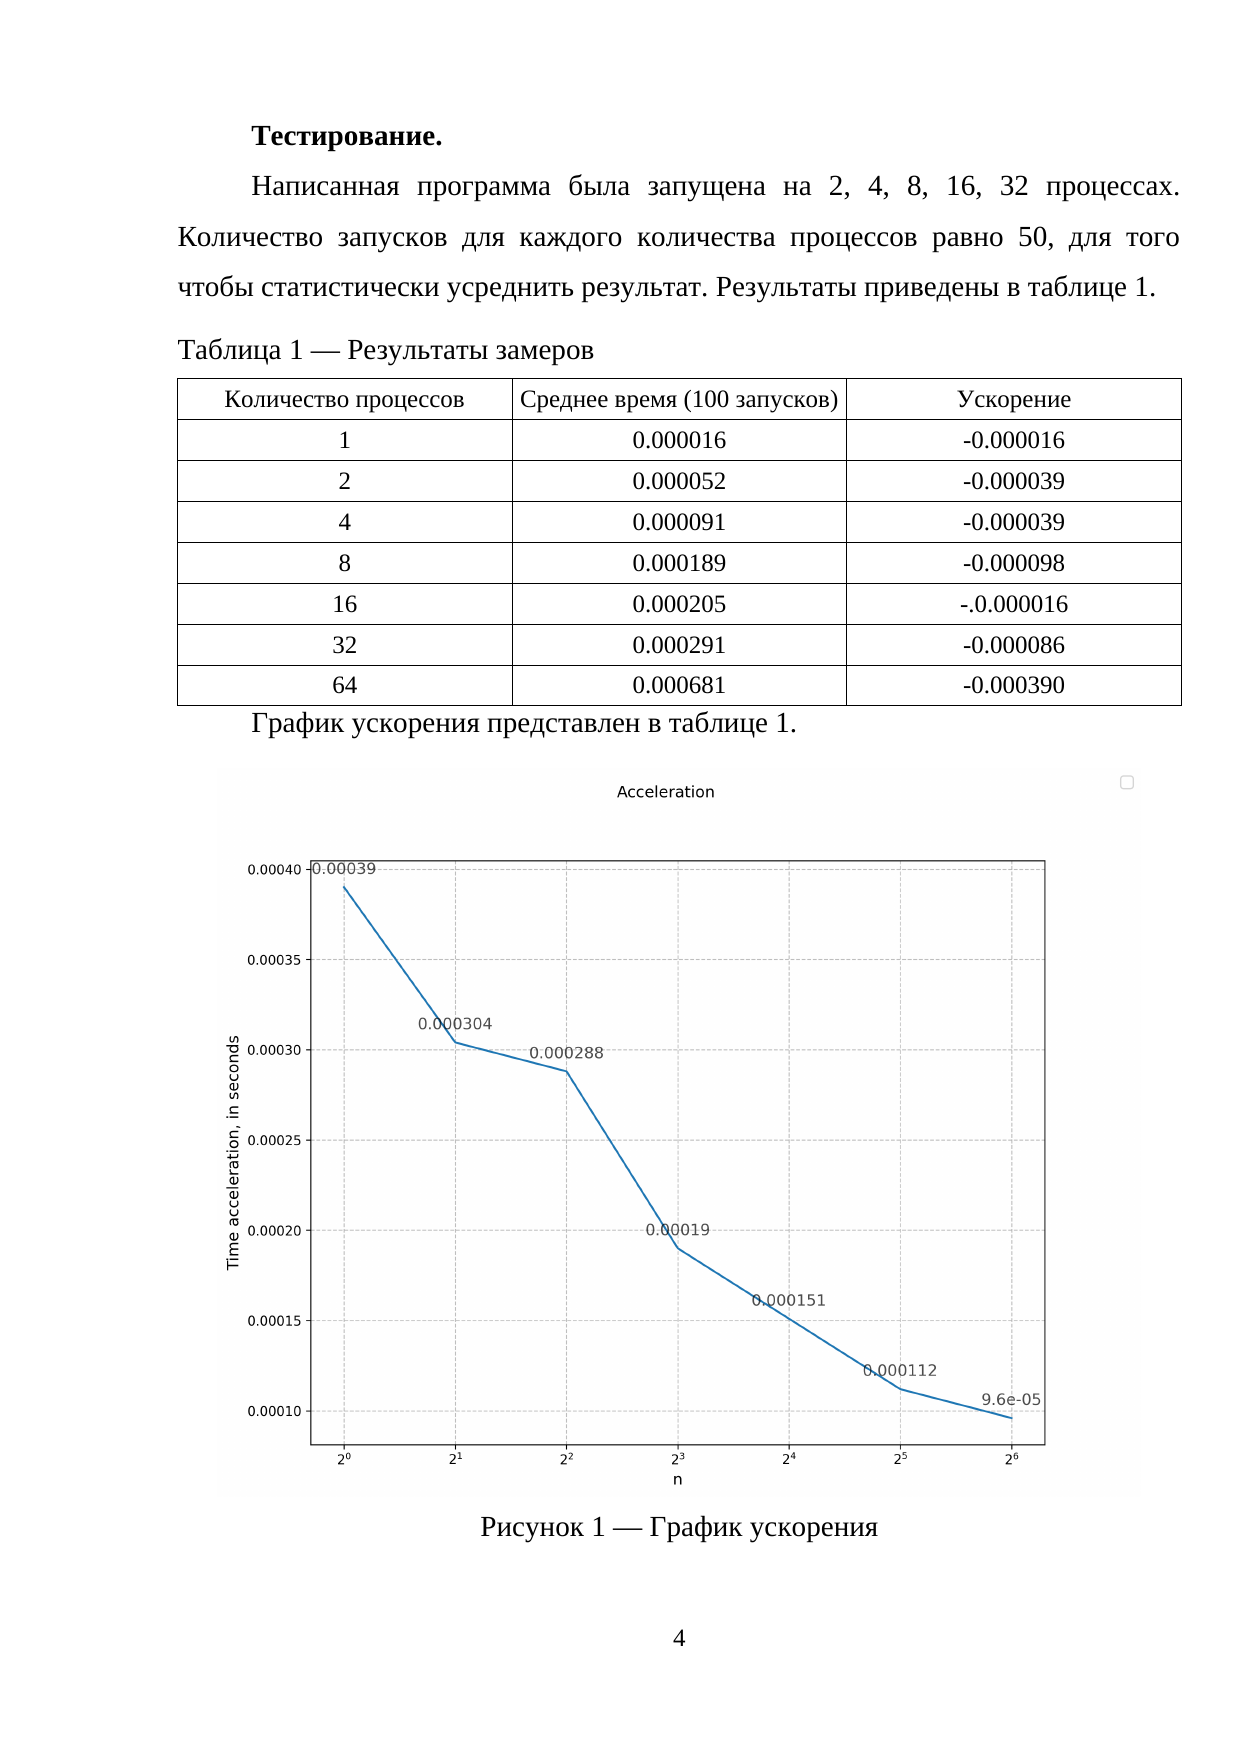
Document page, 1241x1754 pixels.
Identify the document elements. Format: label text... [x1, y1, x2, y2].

table_cell 0.000052 [513, 461, 846, 501]
table_cell -.0.000016 [847, 584, 1181, 623]
table_header Среднее время (100 запусков) [513, 379, 846, 419]
table_cell -0.000016 [847, 420, 1181, 460]
table_cell 1 [178, 420, 512, 460]
table_cell 0.000189 [513, 543, 846, 583]
table_cell -0.000086 [847, 625, 1181, 664]
table_cell -0.000390 [847, 666, 1181, 705]
table_cell 32 [178, 625, 512, 664]
table_cell 8 [178, 543, 512, 583]
table_cell 0.000681 [513, 666, 846, 705]
text Тестирование. [177, 118, 1181, 152]
text Написанная программа была запущена на 2, 4, 8, 16, 32 процессах. Количество запусков для каждого количества процессов равно 50, для того чтобы статистически усреднить результат. Результаты приведены в таблице 1. [177, 168, 1181, 303]
table_cell 2 [178, 461, 512, 501]
table_header Количество процессов [178, 379, 512, 419]
table_cell 64 [178, 666, 512, 705]
table_cell 0.000291 [513, 625, 846, 664]
table_cell 0.000205 [513, 584, 846, 623]
table_cell 16 [178, 584, 512, 623]
picture [217, 768, 1141, 1497]
table_header [177, 756, 1181, 1576]
table_cell 4 [178, 502, 512, 542]
text Таблица 1 — Результаты замеров [177, 332, 1181, 365]
table_cell -0.000098 [847, 543, 1181, 583]
table_cell 0.000091 [513, 502, 846, 542]
table_header Ускорение [847, 379, 1181, 419]
table_cell -0.000039 [847, 461, 1181, 501]
table_cell 0.000016 [513, 420, 846, 460]
text График ускорения представлен в таблице 1. [177, 706, 1181, 739]
table_cell -0.000039 [847, 502, 1181, 542]
